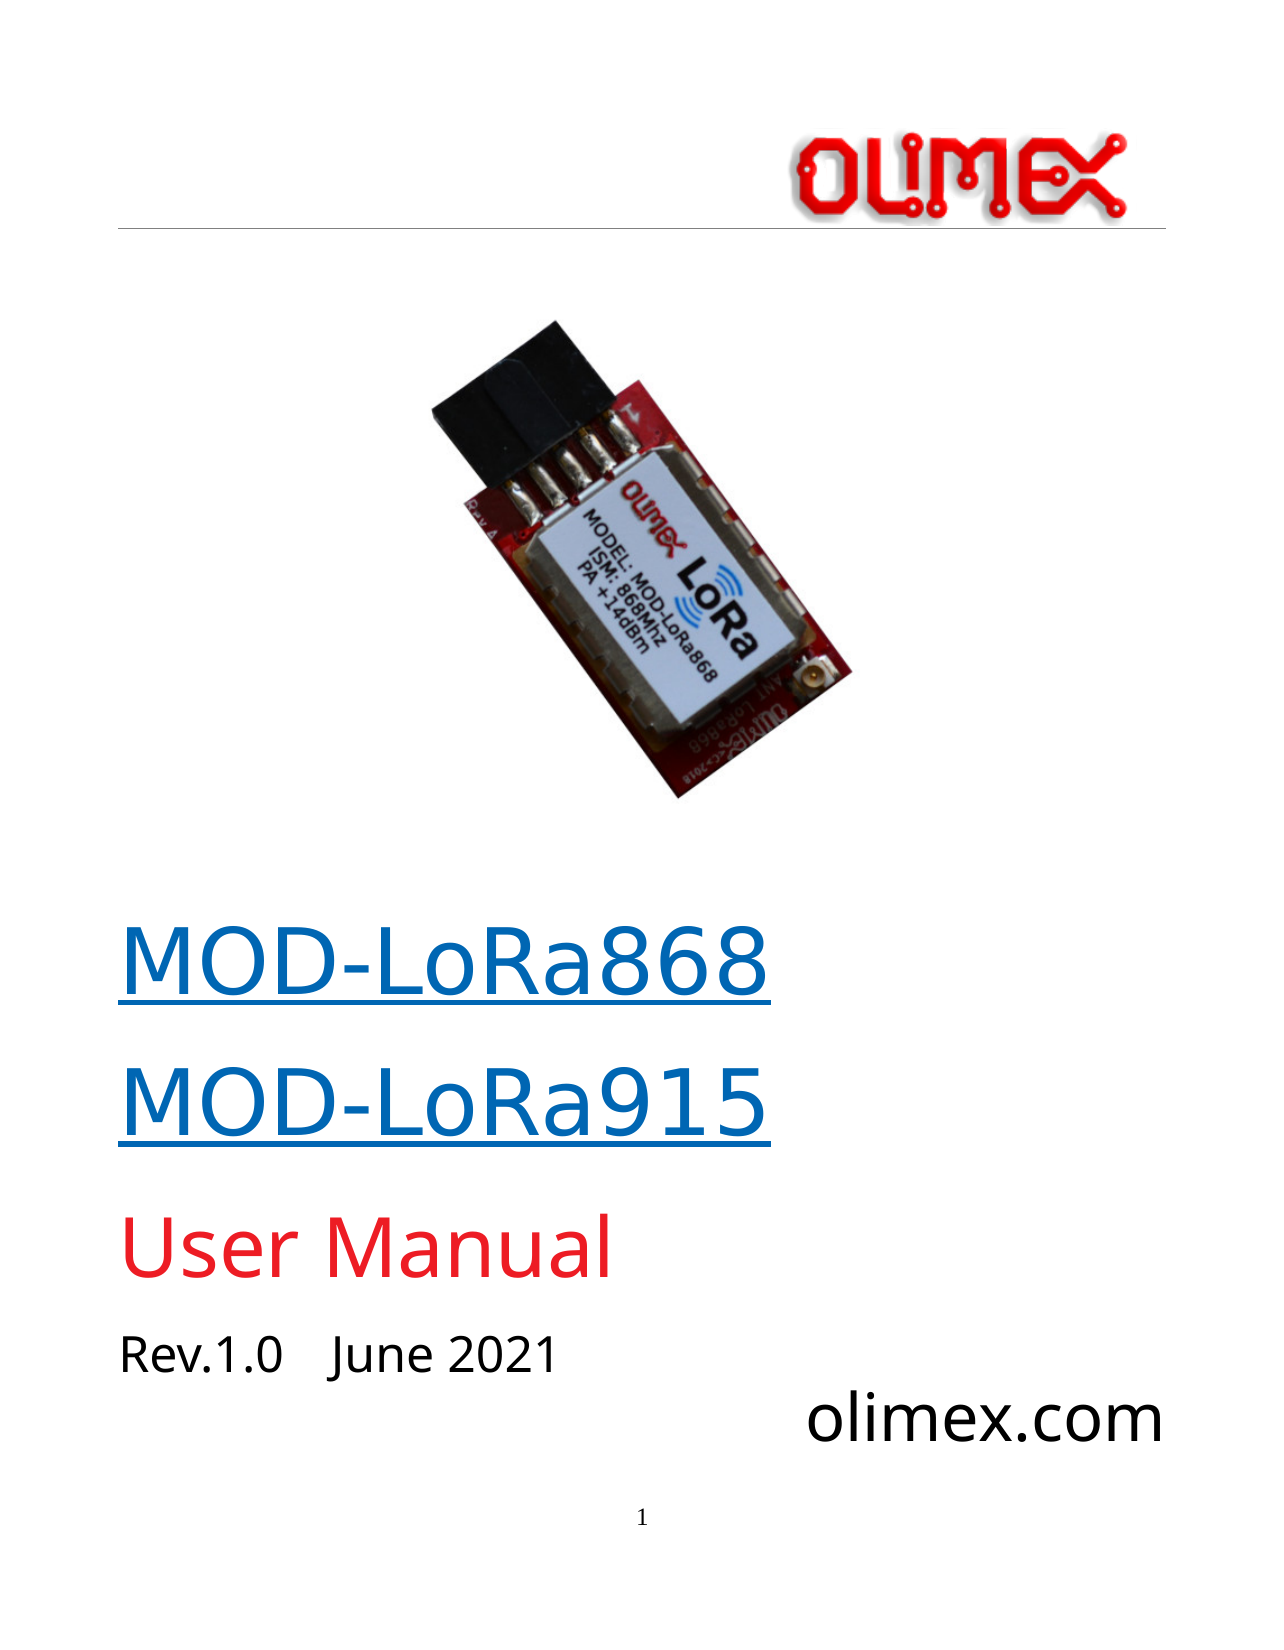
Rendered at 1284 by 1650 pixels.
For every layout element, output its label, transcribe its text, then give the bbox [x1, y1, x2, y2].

text Rev.1.0 June 2021 [118, 1317, 1166, 1386]
text User Manual [118, 1176, 1166, 1303]
text MOD-LoRa915 [118, 1034, 1166, 1161]
picture [775, 124, 1150, 226]
text MOD-LoRa868 [118, 893, 1166, 1019]
picture [339, 257, 945, 862]
text olimex.com [118, 1386, 1166, 1455]
